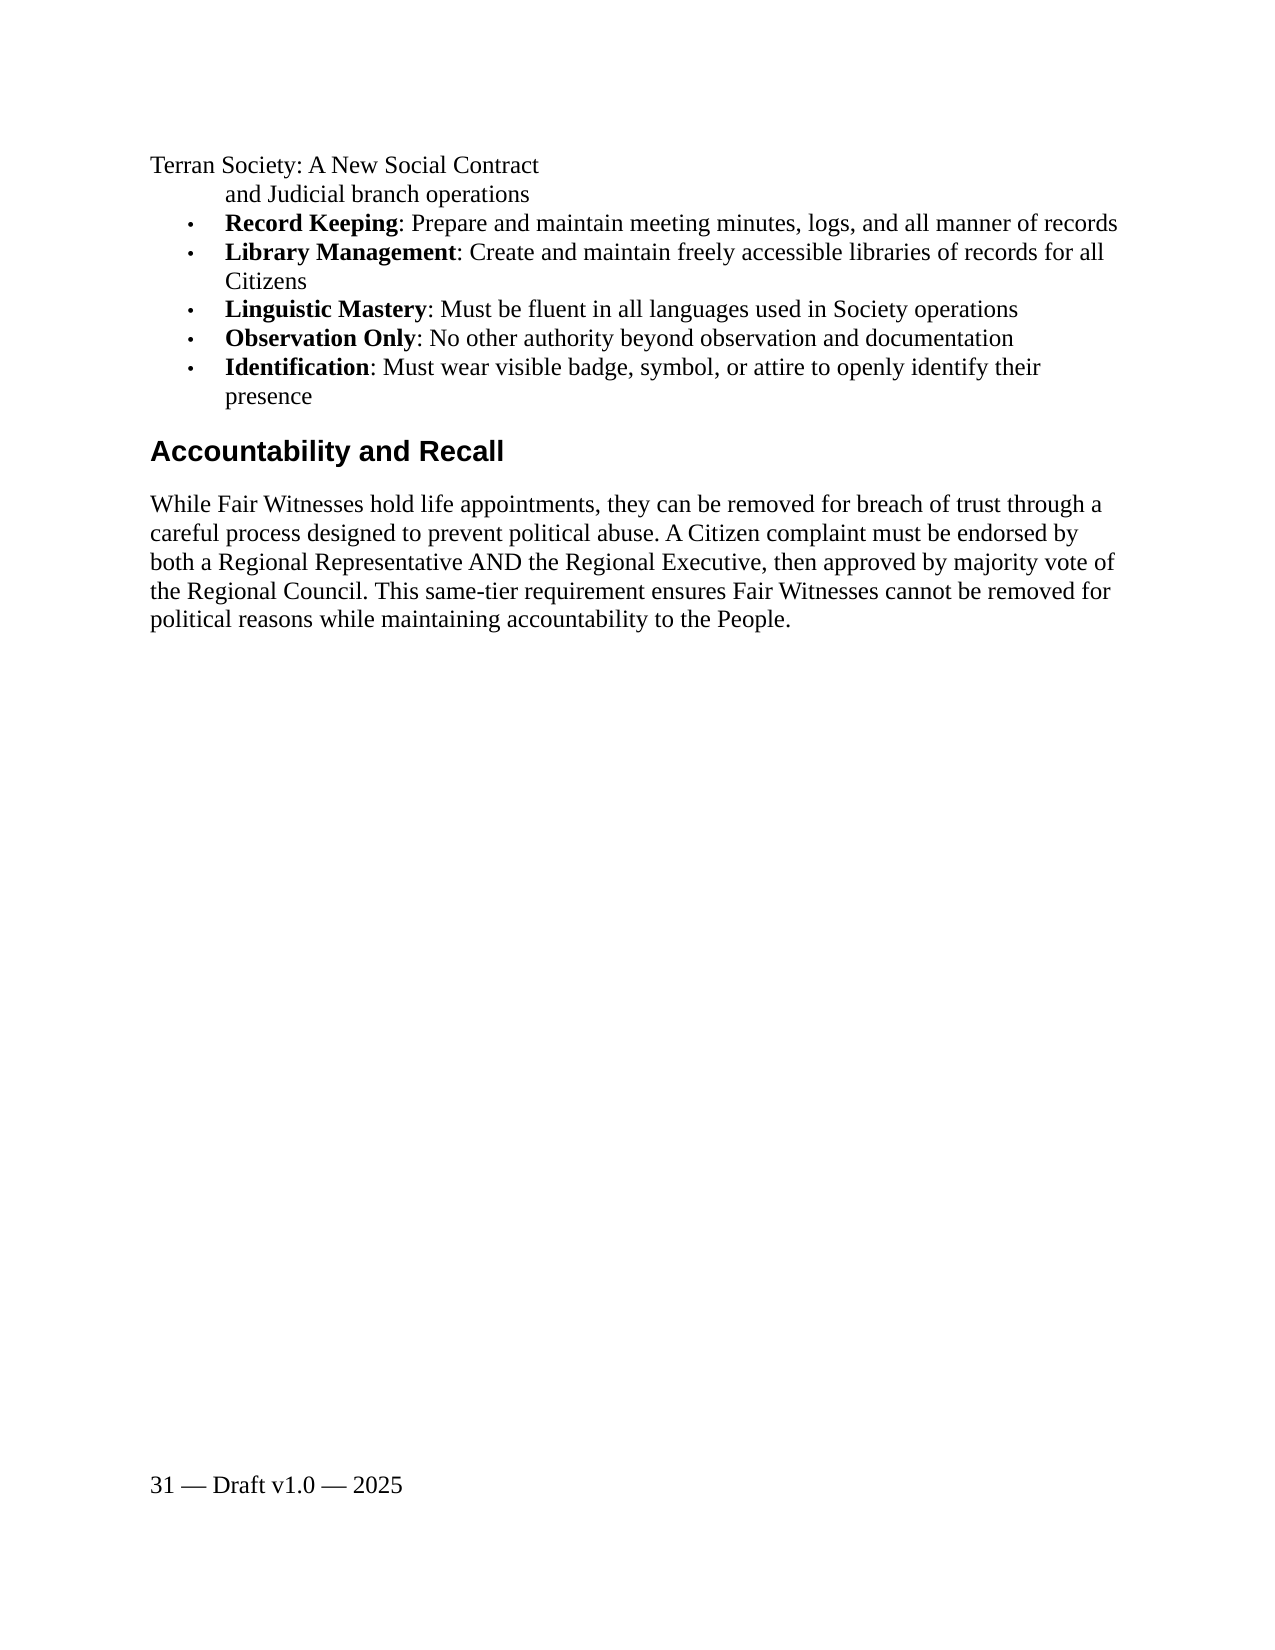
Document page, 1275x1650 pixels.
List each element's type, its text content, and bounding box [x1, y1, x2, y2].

list Identification: Must wear visible badge, symbol, or attire to openly identify their presence [187, 352, 1125, 409]
list Library Management: Create and maintain freely accessible libraries of records for all Citizens [187, 237, 1125, 294]
subtitle Accountability and Recall [150, 434, 1125, 468]
list Observation Only: No other authority beyond observation and documentation [187, 323, 1125, 352]
list and Judicial branch operations [187, 179, 1125, 208]
list Linguistic Mastery: Must be fluent in all languages used in Society operations [187, 294, 1125, 323]
text While Fair Witnesses hold life appointments, they can be removed for breach of trust through a careful process designed to prevent political abuse. A Citizen complaint must be endorsed by both a Regional Representative AND the Regional Executive, then approved by majority vote of the Regional Council. This same-tier requirement ensures Fair Witnesses cannot be removed for political reasons while maintaining accountability to the People. [150, 489, 1125, 633]
list Record Keeping: Prepare and maintain meeting minutes, logs, and all manner of records [187, 208, 1125, 237]
